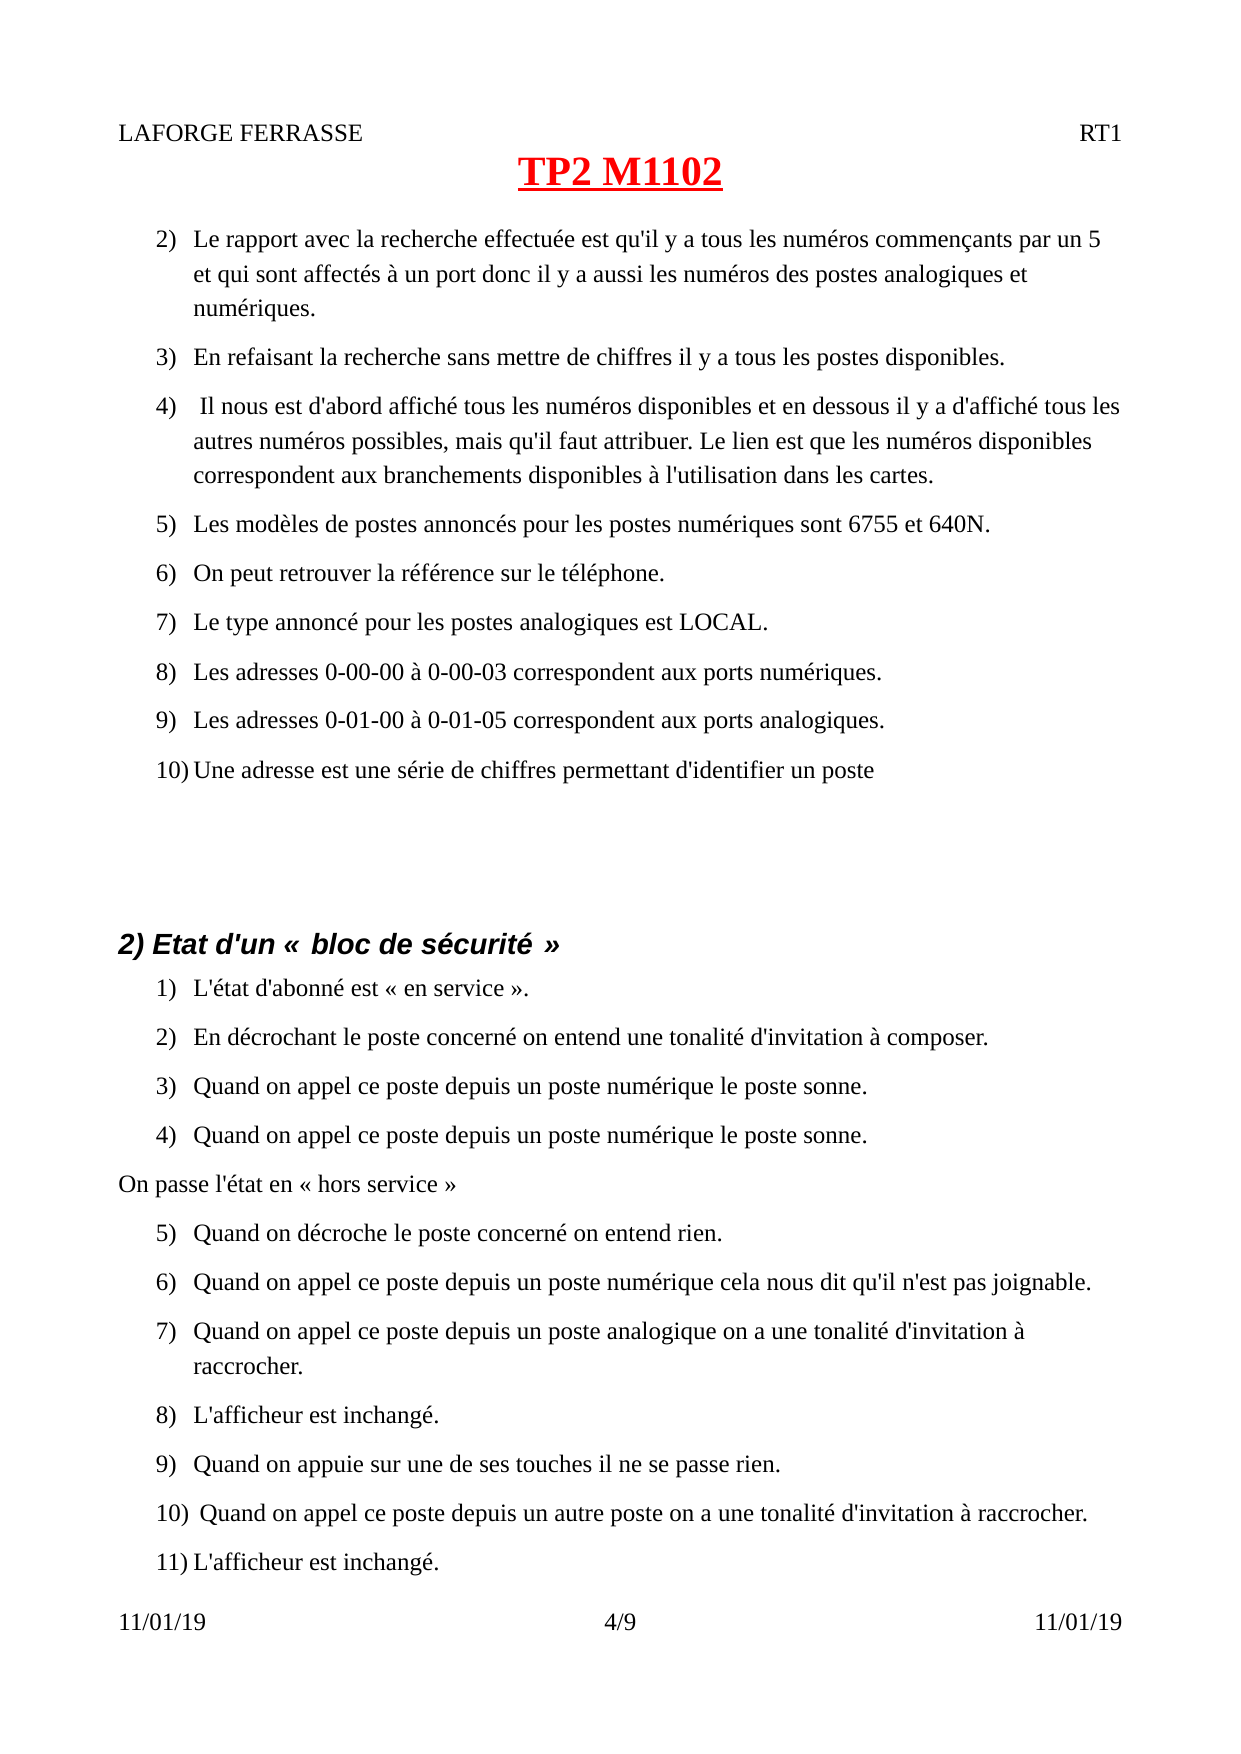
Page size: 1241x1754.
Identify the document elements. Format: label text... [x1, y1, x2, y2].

list On peut retrouver la référence sur le téléphone. [156, 558, 1122, 587]
list Les modèles de postes annoncés pour les postes numériques sont 6755 et 640N. [156, 509, 1122, 538]
text On passe l'état en « hors service » [118, 1169, 1122, 1198]
list L'afficheur est inchangé. [156, 1547, 1122, 1576]
list Les adresses 0-01-00 à 0-01-05 correspondent aux ports analogiques. [156, 706, 1122, 734]
list Une adresse est une série de chiffres permettant d'identifier un poste [156, 755, 1122, 783]
list Quand on appel ce poste depuis un poste numérique le poste sonne. [156, 1120, 1122, 1149]
list Quand on décroche le poste concerné on entend rien. [156, 1218, 1122, 1247]
list En décrochant le poste concerné on entend une tonalité d'invitation à composer. [156, 1022, 1122, 1051]
subtitle 2) Etat d'un « bloc de sécurité » [118, 927, 1122, 960]
list Quand on appuie sur une de ses touches il ne se passe rien. [156, 1449, 1122, 1478]
list L'état d'abonné est « en service ». [156, 973, 1122, 1002]
list Le type annoncé pour les postes analogiques est LOCAL. [156, 607, 1122, 636]
list En refaisant la recherche sans mettre de chiffres il y a tous les postes disponibles. [156, 342, 1122, 371]
list Les adresses 0-00-00 à 0-00-03 correspondent aux ports numériques. [156, 657, 1122, 685]
list Il nous est d'abord affiché tous les numéros disponibles et en dessous il y a d'affiché tous les autres numéros possibles, mais qu'il faut attribuer. Le lien est que les numéros disponibles correspondent aux branchements disponibles à l'utilisation dans les cartes. [156, 391, 1122, 489]
list Quand on appel ce poste depuis un poste numérique le poste sonne. [156, 1071, 1122, 1100]
list Le rapport avec la recherche effectuée est qu'il y a tous les numéros commençants par un 5 et qui sont affectés à un port donc il y a aussi les numéros des postes analogiques et numériques. [156, 224, 1122, 322]
list Quand on appel ce poste depuis un autre poste on a une tonalité d'invitation à raccrocher. [156, 1498, 1122, 1527]
list L'afficheur est inchangé. [156, 1400, 1122, 1429]
list Quand on appel ce poste depuis un poste numérique cela nous dit qu'il n'est pas joignable. [156, 1267, 1122, 1296]
list Quand on appel ce poste depuis un poste analogique on a une tonalité d'invitation à raccrocher. [156, 1316, 1122, 1379]
